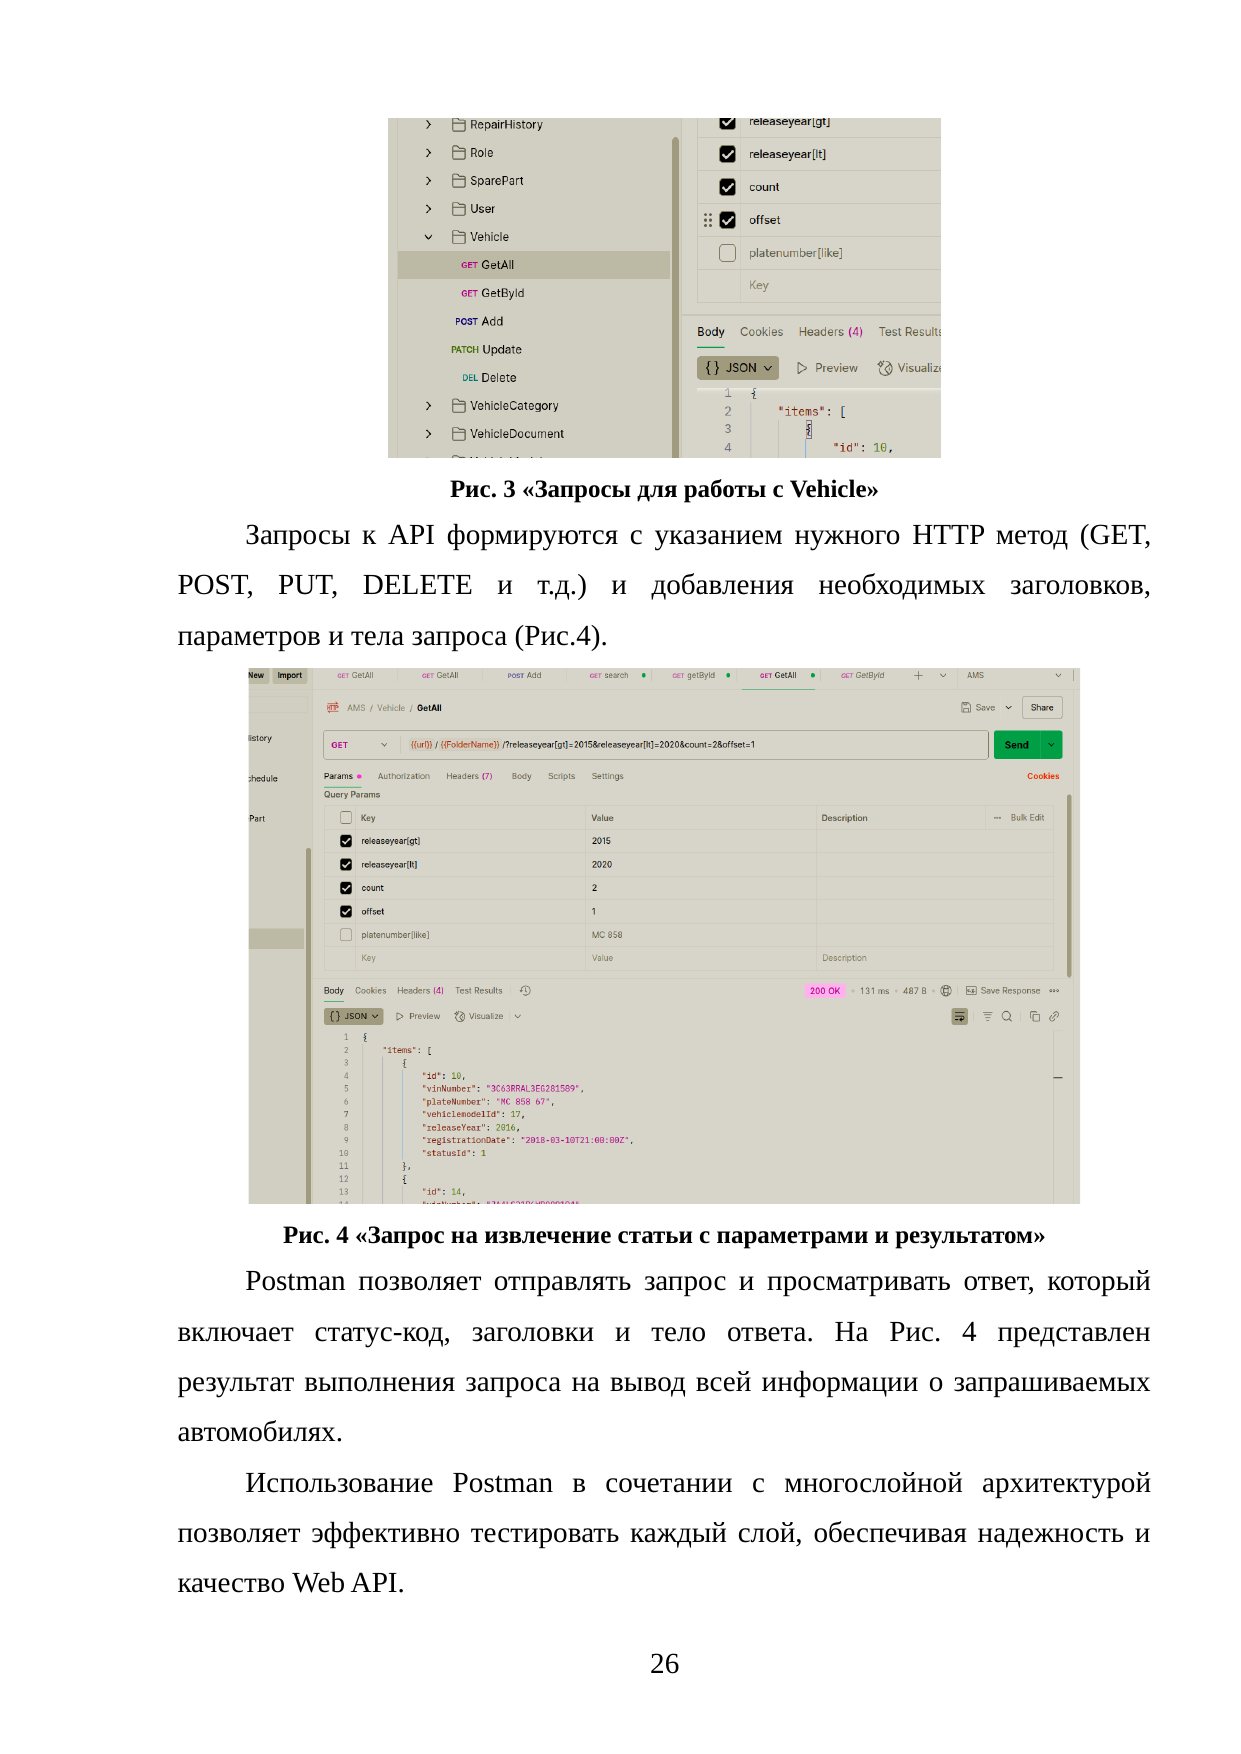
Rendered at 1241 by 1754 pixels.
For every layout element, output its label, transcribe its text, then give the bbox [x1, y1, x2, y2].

text Использование Postman в сочетании с многослойной архитектурой позволяет эффективно тестировать каждый слой, обеспечивая надежность и качество Web API. [177, 1465, 1152, 1599]
picture [388, 130, 448, 458]
text Рис. 3 «Запросы для работы с Vehicle» [177, 474, 1152, 503]
text Postman позволяет отправлять запрос и просматривать ответ, который включает статус-код, заголовки и тело ответа. На Рис. 4 представлен результат выполнения запроса на вывод всей информации о запрашиваемых автомобилях. [177, 1263, 1152, 1448]
text Запросы к API формируются с указанием нужного HTTP метод (GET, POST, PUT, DELETE и т.д.) и добавления необходимых заголовков, параметров и тела запроса (Рис.4). [177, 517, 1152, 651]
text Рис. 4 «Запрос на извлечение статьи с параметрами и результатом» [177, 1220, 1152, 1249]
picture [248, 668, 1081, 1204]
